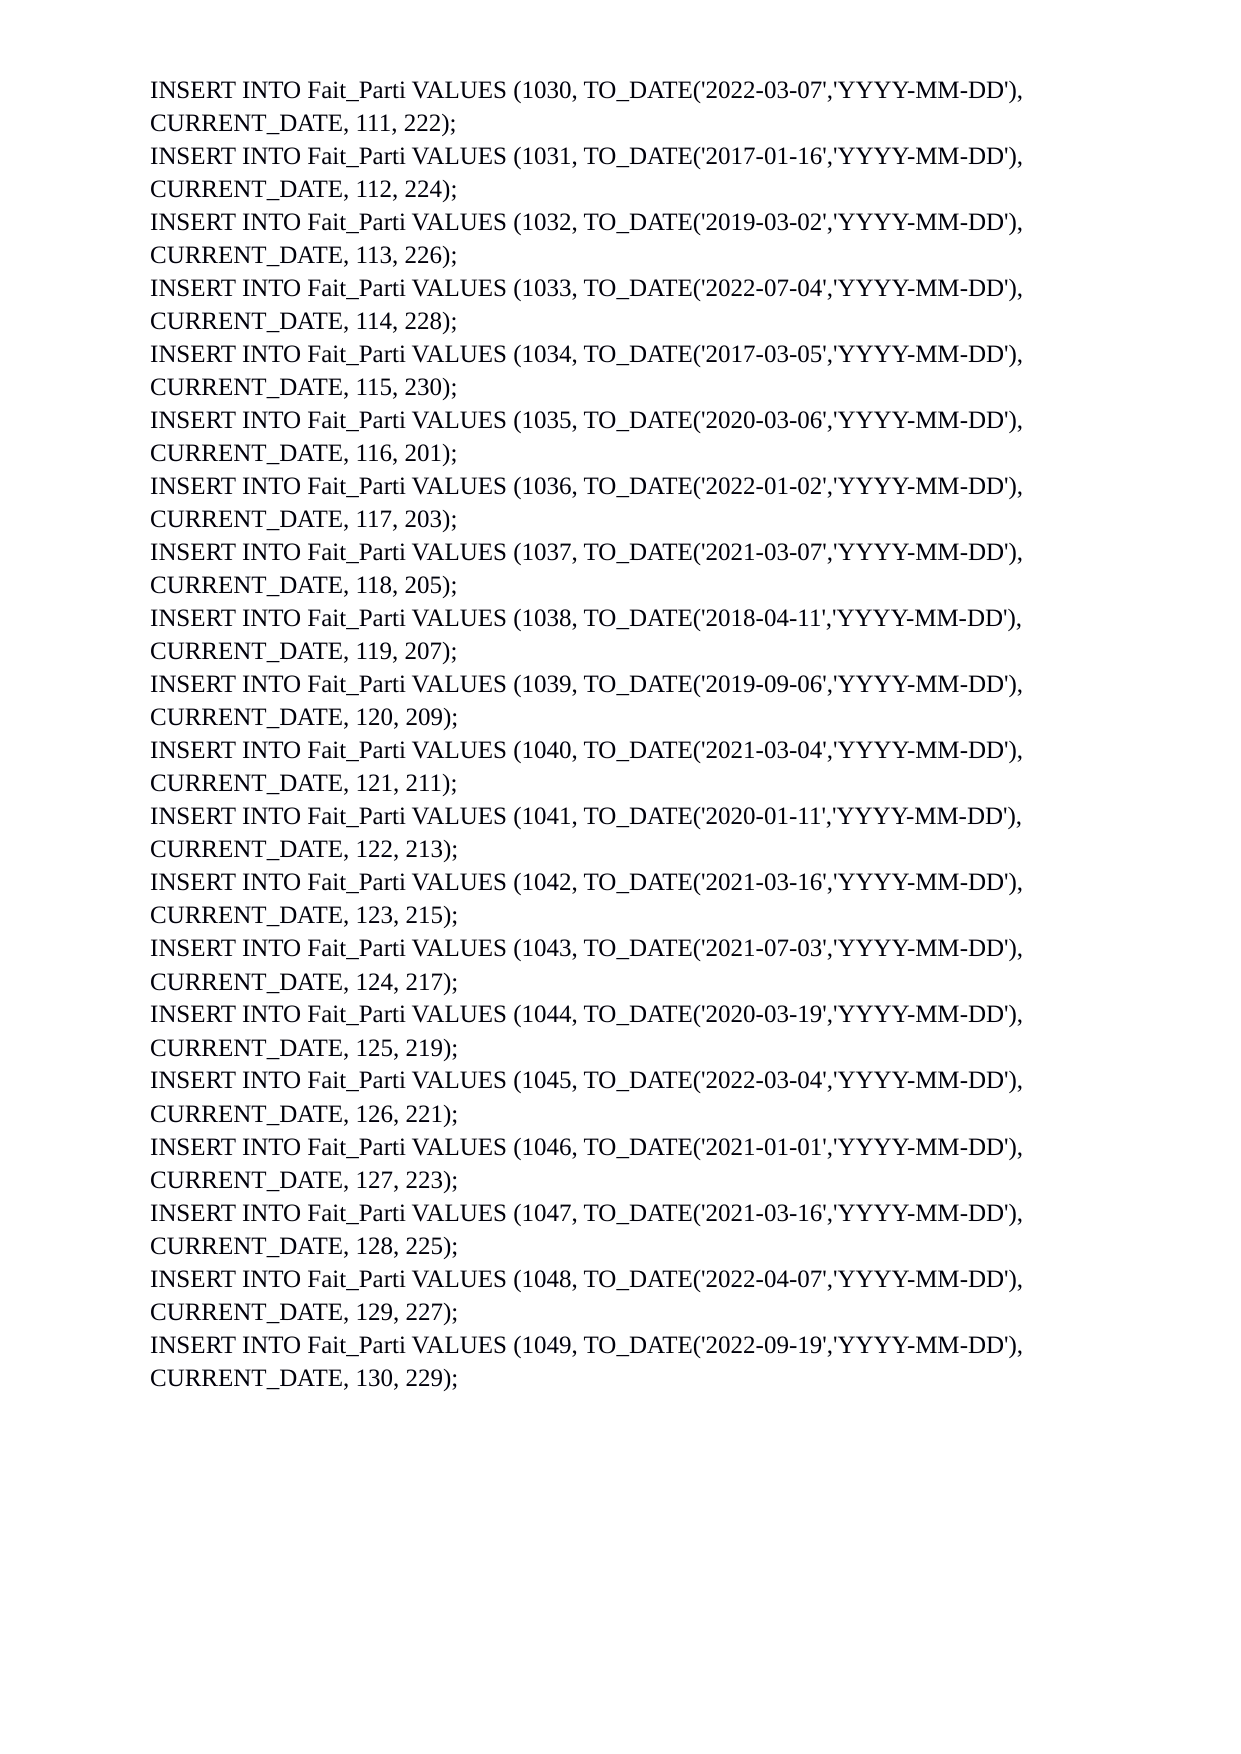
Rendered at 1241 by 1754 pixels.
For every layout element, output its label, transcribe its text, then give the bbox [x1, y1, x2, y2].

text INSERT INTO Fait_Parti VALUES (1037, TO_DATE('2021-03-07','YYYY-MM-DD'), CURRENT_DATE, 118, 205); [150, 537, 1090, 599]
text INSERT INTO Fait_Parti VALUES (1031, TO_DATE('2017-01-16','YYYY-MM-DD'), CURRENT_DATE, 112, 224); [150, 141, 1090, 203]
text INSERT INTO Fait_Parti VALUES (1042, TO_DATE('2021-03-16','YYYY-MM-DD'), CURRENT_DATE, 123, 215); [150, 867, 1090, 929]
text INSERT INTO Fait_Parti VALUES (1044, TO_DATE('2020-03-19','YYYY-MM-DD'), CURRENT_DATE, 125, 219); [150, 999, 1090, 1061]
text INSERT INTO Fait_Parti VALUES (1043, TO_DATE('2021-07-03','YYYY-MM-DD'), CURRENT_DATE, 124, 217); [150, 933, 1090, 995]
text INSERT INTO Fait_Parti VALUES (1048, TO_DATE('2022-04-07','YYYY-MM-DD'), CURRENT_DATE, 129, 227); [150, 1264, 1090, 1326]
text INSERT INTO Fait_Parti VALUES (1034, TO_DATE('2017-03-05','YYYY-MM-DD'), CURRENT_DATE, 115, 230); [150, 339, 1090, 401]
text INSERT INTO Fait_Parti VALUES (1035, TO_DATE('2020-03-06','YYYY-MM-DD'), CURRENT_DATE, 116, 201); [150, 405, 1090, 467]
text INSERT INTO Fait_Parti VALUES (1030, TO_DATE('2022-03-07','YYYY-MM-DD'), CURRENT_DATE, 111, 222); [150, 75, 1090, 137]
text INSERT INTO Fait_Parti VALUES (1038, TO_DATE('2018-04-11','YYYY-MM-DD'), CURRENT_DATE, 119, 207); [150, 603, 1090, 665]
text INSERT INTO Fait_Parti VALUES (1036, TO_DATE('2022-01-02','YYYY-MM-DD'), CURRENT_DATE, 117, 203); [150, 471, 1090, 533]
text INSERT INTO Fait_Parti VALUES (1041, TO_DATE('2020-01-11','YYYY-MM-DD'), CURRENT_DATE, 122, 213); [150, 801, 1090, 863]
text INSERT INTO Fait_Parti VALUES (1039, TO_DATE('2019-09-06','YYYY-MM-DD'), CURRENT_DATE, 120, 209); [150, 669, 1090, 731]
text INSERT INTO Fait_Parti VALUES (1049, TO_DATE('2022-09-19','YYYY-MM-DD'), CURRENT_DATE, 130, 229); [150, 1330, 1090, 1392]
text INSERT INTO Fait_Parti VALUES (1046, TO_DATE('2021-01-01','YYYY-MM-DD'), CURRENT_DATE, 127, 223); [150, 1132, 1090, 1193]
text INSERT INTO Fait_Parti VALUES (1047, TO_DATE('2021-03-16','YYYY-MM-DD'), CURRENT_DATE, 128, 225); [150, 1198, 1090, 1259]
text INSERT INTO Fait_Parti VALUES (1040, TO_DATE('2021-03-04','YYYY-MM-DD'), CURRENT_DATE, 121, 211); [150, 735, 1090, 797]
text INSERT INTO Fait_Parti VALUES (1032, TO_DATE('2019-03-02','YYYY-MM-DD'), CURRENT_DATE, 113, 226); [150, 207, 1090, 269]
text INSERT INTO Fait_Parti VALUES (1045, TO_DATE('2022-03-04','YYYY-MM-DD'), CURRENT_DATE, 126, 221); [150, 1066, 1090, 1127]
text INSERT INTO Fait_Parti VALUES (1033, TO_DATE('2022-07-04','YYYY-MM-DD'), CURRENT_DATE, 114, 228); [150, 273, 1090, 335]
